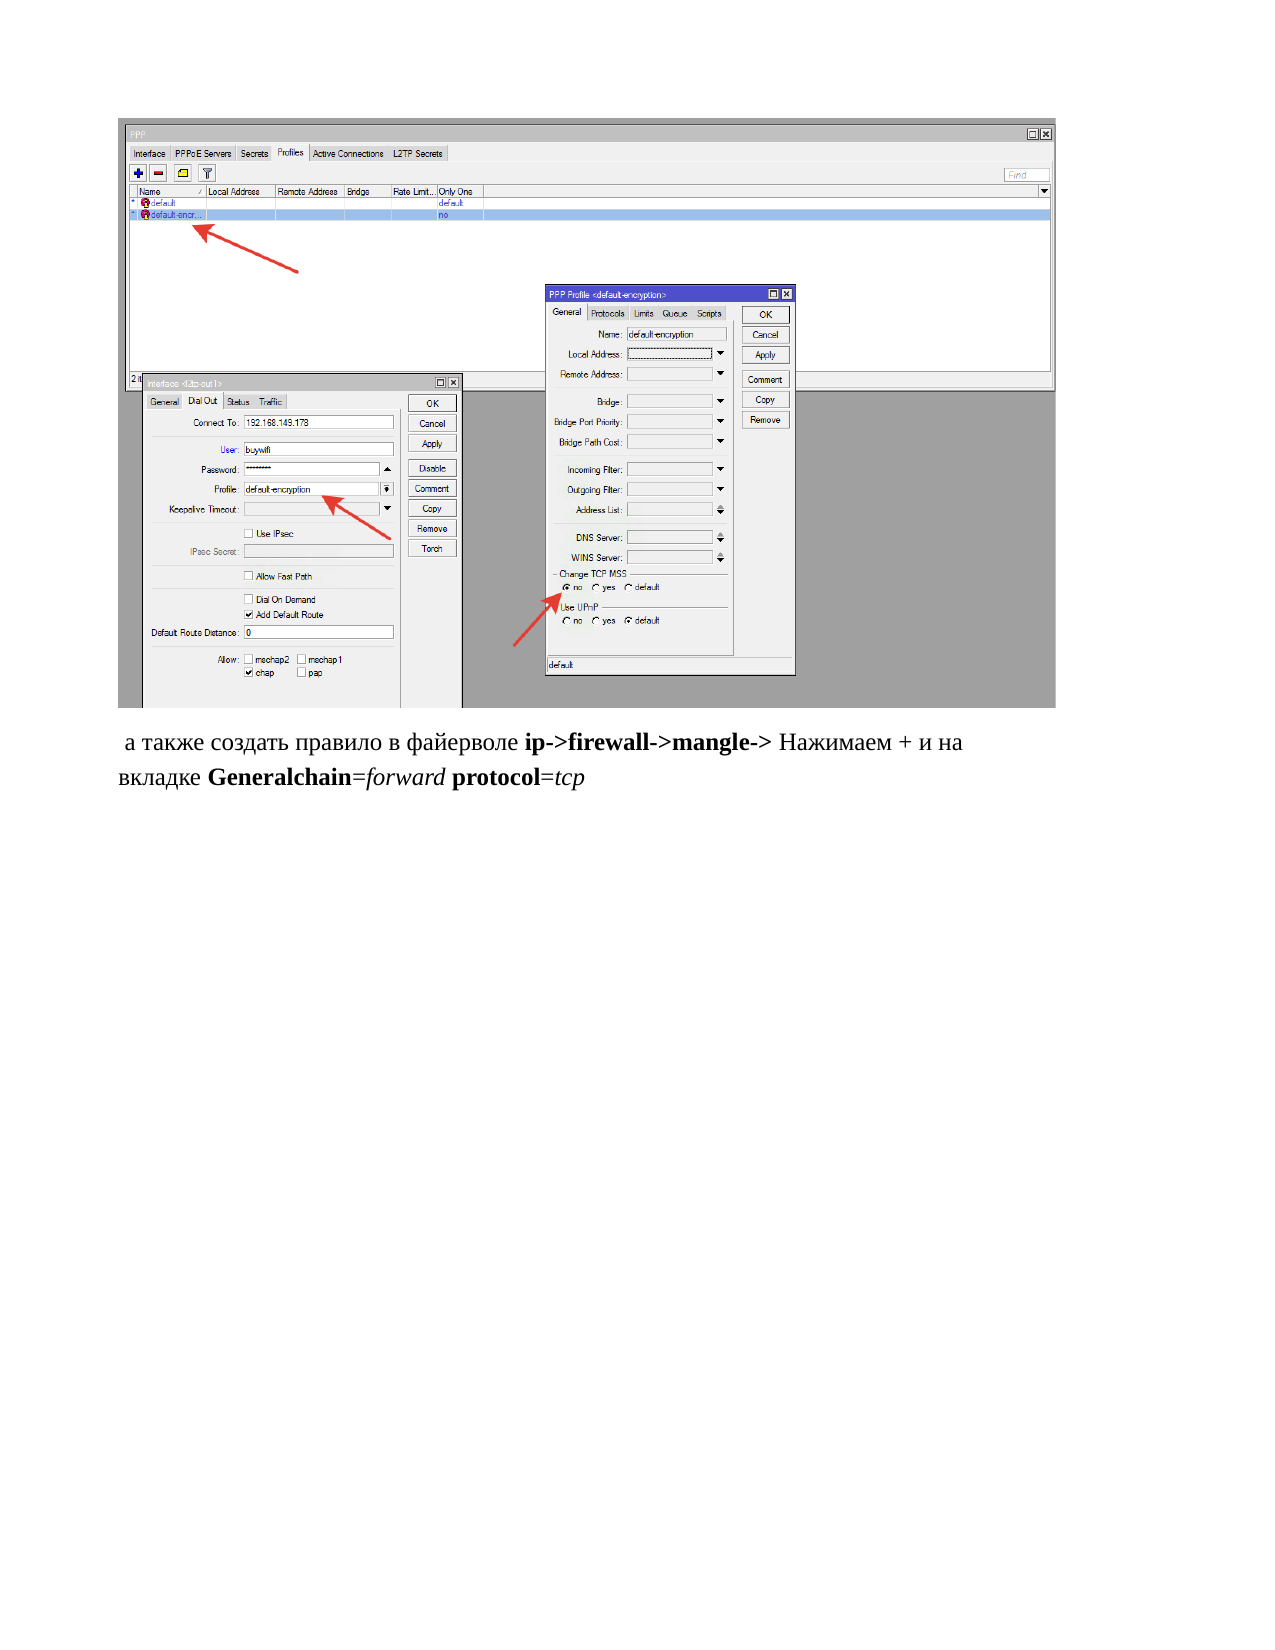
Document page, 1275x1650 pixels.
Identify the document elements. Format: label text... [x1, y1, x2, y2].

picture [118, 118, 1056, 708]
text а также создать правило в файерволе ip->firewall->mangle-> Нажимаем + и на вкладке Generalchain=forward protocol=tcp [118, 727, 1157, 791]
